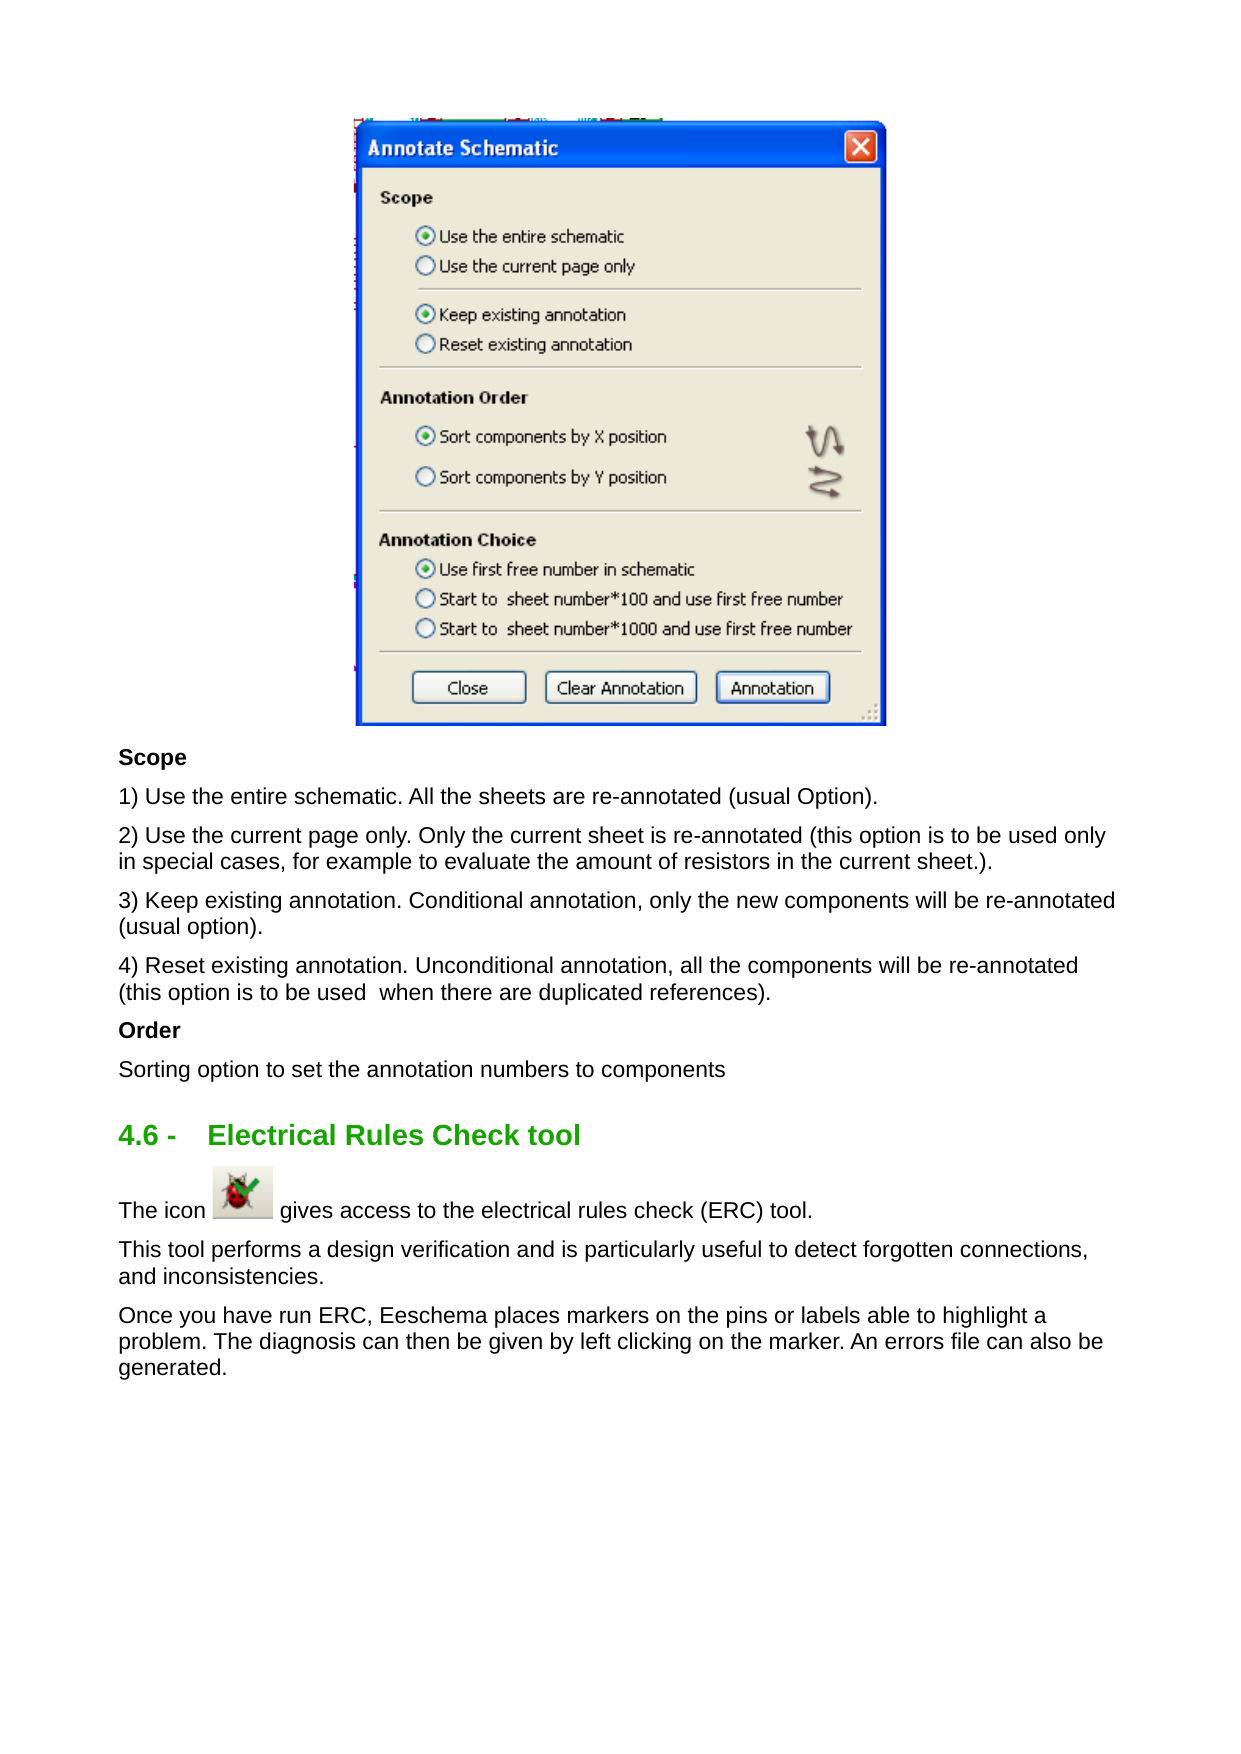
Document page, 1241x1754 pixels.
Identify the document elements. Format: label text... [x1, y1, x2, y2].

text Order [118, 1017, 1122, 1044]
text 4) Reset existing annotation. Unconditional annotation, all the components will be re-annotated (this option is to be used when there are duplicated references). [118, 952, 1122, 1005]
subtitle Electrical Rules Check tool [118, 1118, 1122, 1152]
text Once you have run ERC, Eeschema places markers on the pins or labels able to highlight a problem. The diagnosis can then be given by left clicking on the marker. An errors file can also be generated. [118, 1302, 1122, 1381]
text Sorting option to set the annotation numbers to components [118, 1056, 1122, 1083]
picture [353, 118, 887, 726]
text This tool performs a design verification and is particularly useful to detect forgotten connections, and inconsistencies. [118, 1236, 1122, 1289]
text 2) Use the current page only. Only the current sheet is re-annotated (this option is to be used only in special cases, for example to evaluate the amount of resistors in the current sheet.). [118, 822, 1122, 874]
text 1) Use the entire schematic. All the sheets are re-annotated (usual Option). [118, 783, 1122, 809]
text The icon gives access to the electrical rules check (ERC) tool. [118, 1164, 1122, 1224]
text 3) Keep existing annotation. Conditional annotation, only the new components will be re-annotated (usual option). [118, 887, 1122, 940]
picture [212, 1164, 274, 1219]
text Scope [118, 744, 1122, 770]
